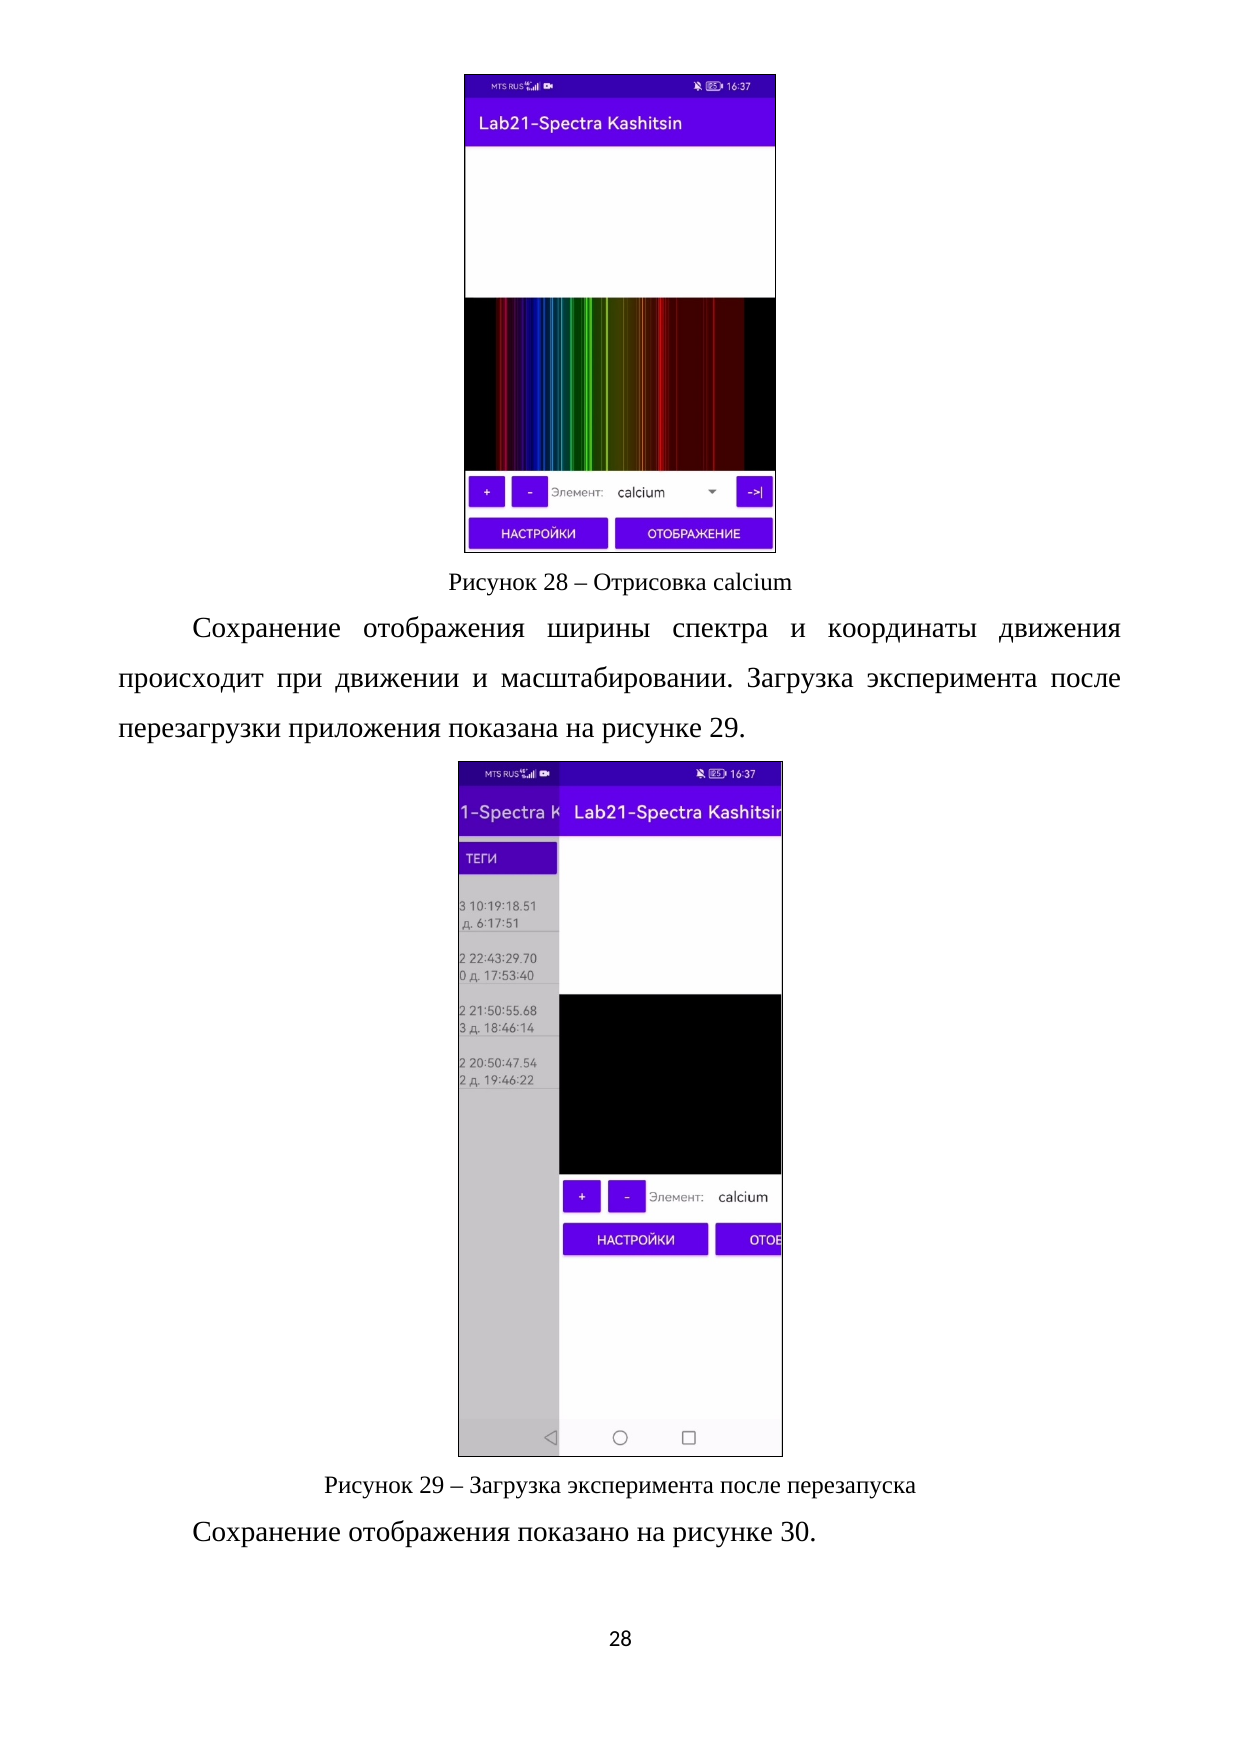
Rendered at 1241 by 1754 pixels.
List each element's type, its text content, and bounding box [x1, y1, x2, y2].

text Сохранение отображения показано на рисунке 30. [118, 1514, 1122, 1547]
text Рисунок 28 – Отрисовка calcium [118, 567, 1122, 595]
text Сохранение отображения ширины спектра и координаты движения происходит при движении и масштабировании. Загрузка эксперимента после перезагрузки приложения показана на рисунке 29. [118, 610, 1122, 744]
text Рисунок 29 – Загрузка эксперимента после перезапуска [118, 1471, 1122, 1499]
